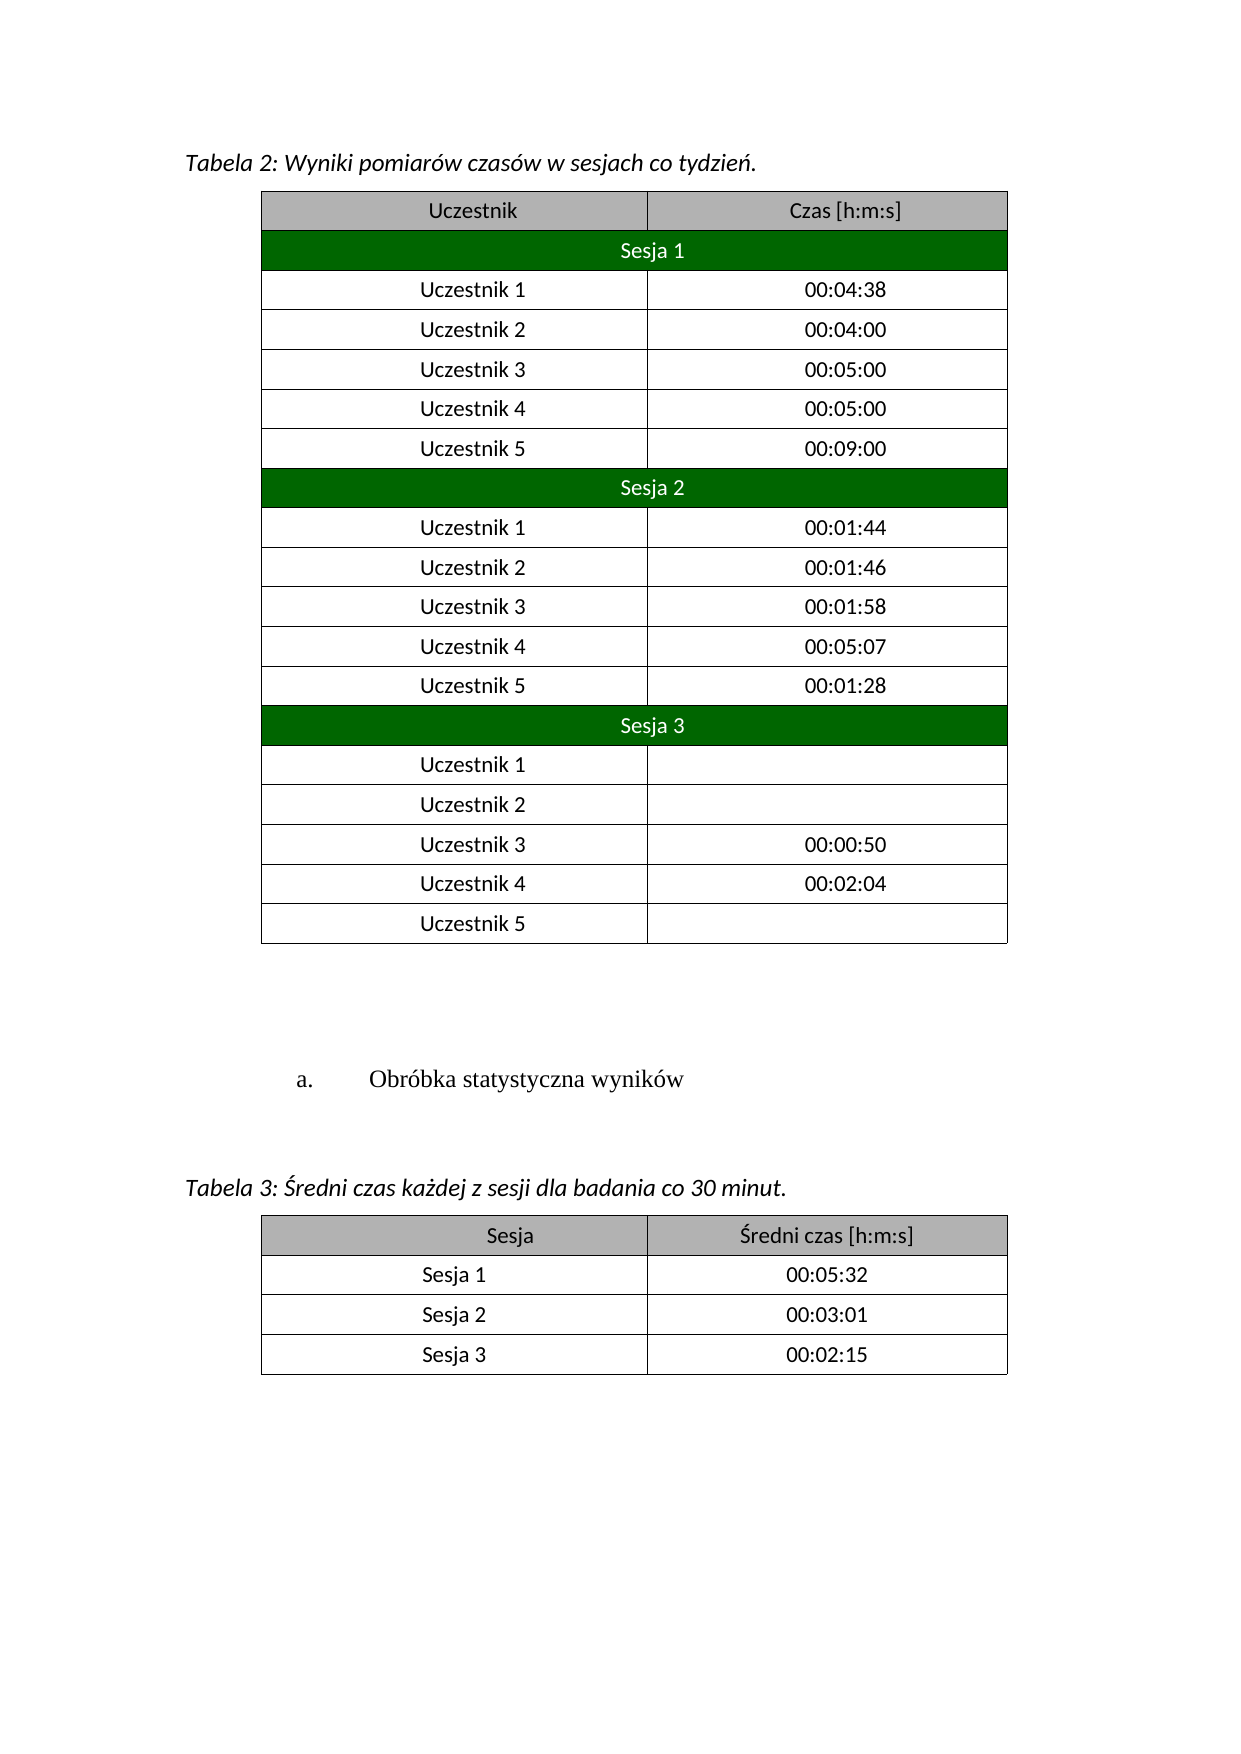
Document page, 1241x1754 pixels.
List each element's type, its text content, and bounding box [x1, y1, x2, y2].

table_cell 00:01:58 [648, 587, 1007, 626]
table_cell 00:01:44 [648, 508, 1007, 547]
table_cell Uczestnik 5 [262, 429, 647, 468]
text Tabela 3: Średni czas każdej z sesji dla badania co 30 minut. [148, 1172, 1093, 1203]
table_cell 00:01:28 [648, 667, 1007, 705]
table_cell 00:05:00 [648, 390, 1007, 428]
table_header Uczestnik [262, 192, 647, 230]
table_cell Sesja 2 [262, 1295, 647, 1334]
table_cell Sesja 3 [262, 706, 1007, 745]
table_cell Uczestnik 1 [262, 271, 647, 309]
table_cell 00:00:50 [648, 825, 1007, 863]
table_cell Uczestnik 4 [262, 627, 647, 666]
table_cell 00:04:00 [648, 310, 1007, 349]
table_cell Uczestnik 3 [262, 350, 647, 388]
list Obróbka statystyczna wyników [259, 1064, 1093, 1093]
table_cell 00:05:07 [648, 627, 1007, 666]
table_cell Uczestnik 4 [262, 865, 647, 903]
table_cell Uczestnik 2 [262, 310, 647, 349]
table_cell 00:02:15 [648, 1335, 1007, 1373]
table_cell 00:09:00 [648, 429, 1007, 468]
table_cell 00:05:00 [648, 350, 1007, 388]
table_cell 00:05:32 [648, 1256, 1007, 1294]
table_cell Uczestnik 4 [262, 390, 647, 428]
table_cell Sesja 3 [262, 1335, 647, 1373]
table_cell Uczestnik 3 [262, 825, 647, 863]
table_header Sesja [262, 1216, 647, 1255]
table_cell Sesja 1 [262, 231, 1007, 270]
table_cell Uczestnik 3 [262, 587, 647, 626]
table_cell Uczestnik 2 [262, 785, 647, 824]
table_cell Sesja 1 [262, 1256, 647, 1294]
table_cell 00:01:46 [648, 548, 1007, 586]
table_cell Uczestnik 5 [262, 904, 647, 943]
table_header Średni czas [h:m:s] [648, 1216, 1007, 1255]
table_cell [648, 904, 1007, 943]
table_cell Sesja 2 [262, 469, 1007, 507]
table_cell Uczestnik 1 [262, 508, 647, 547]
table_cell [648, 785, 1007, 824]
text Tabela 2: Wyniki pomiarów czasów w sesjach co tydzień. [148, 148, 1093, 178]
table_cell Uczestnik 1 [262, 746, 647, 784]
table_cell 00:04:38 [648, 271, 1007, 309]
table_cell Uczestnik 5 [262, 667, 647, 705]
table_cell 00:02:04 [648, 865, 1007, 903]
table_cell Uczestnik 2 [262, 548, 647, 586]
table_header Czas [h:m:s] [648, 192, 1007, 230]
table_cell 00:03:01 [648, 1295, 1007, 1334]
table_cell [648, 746, 1007, 784]
